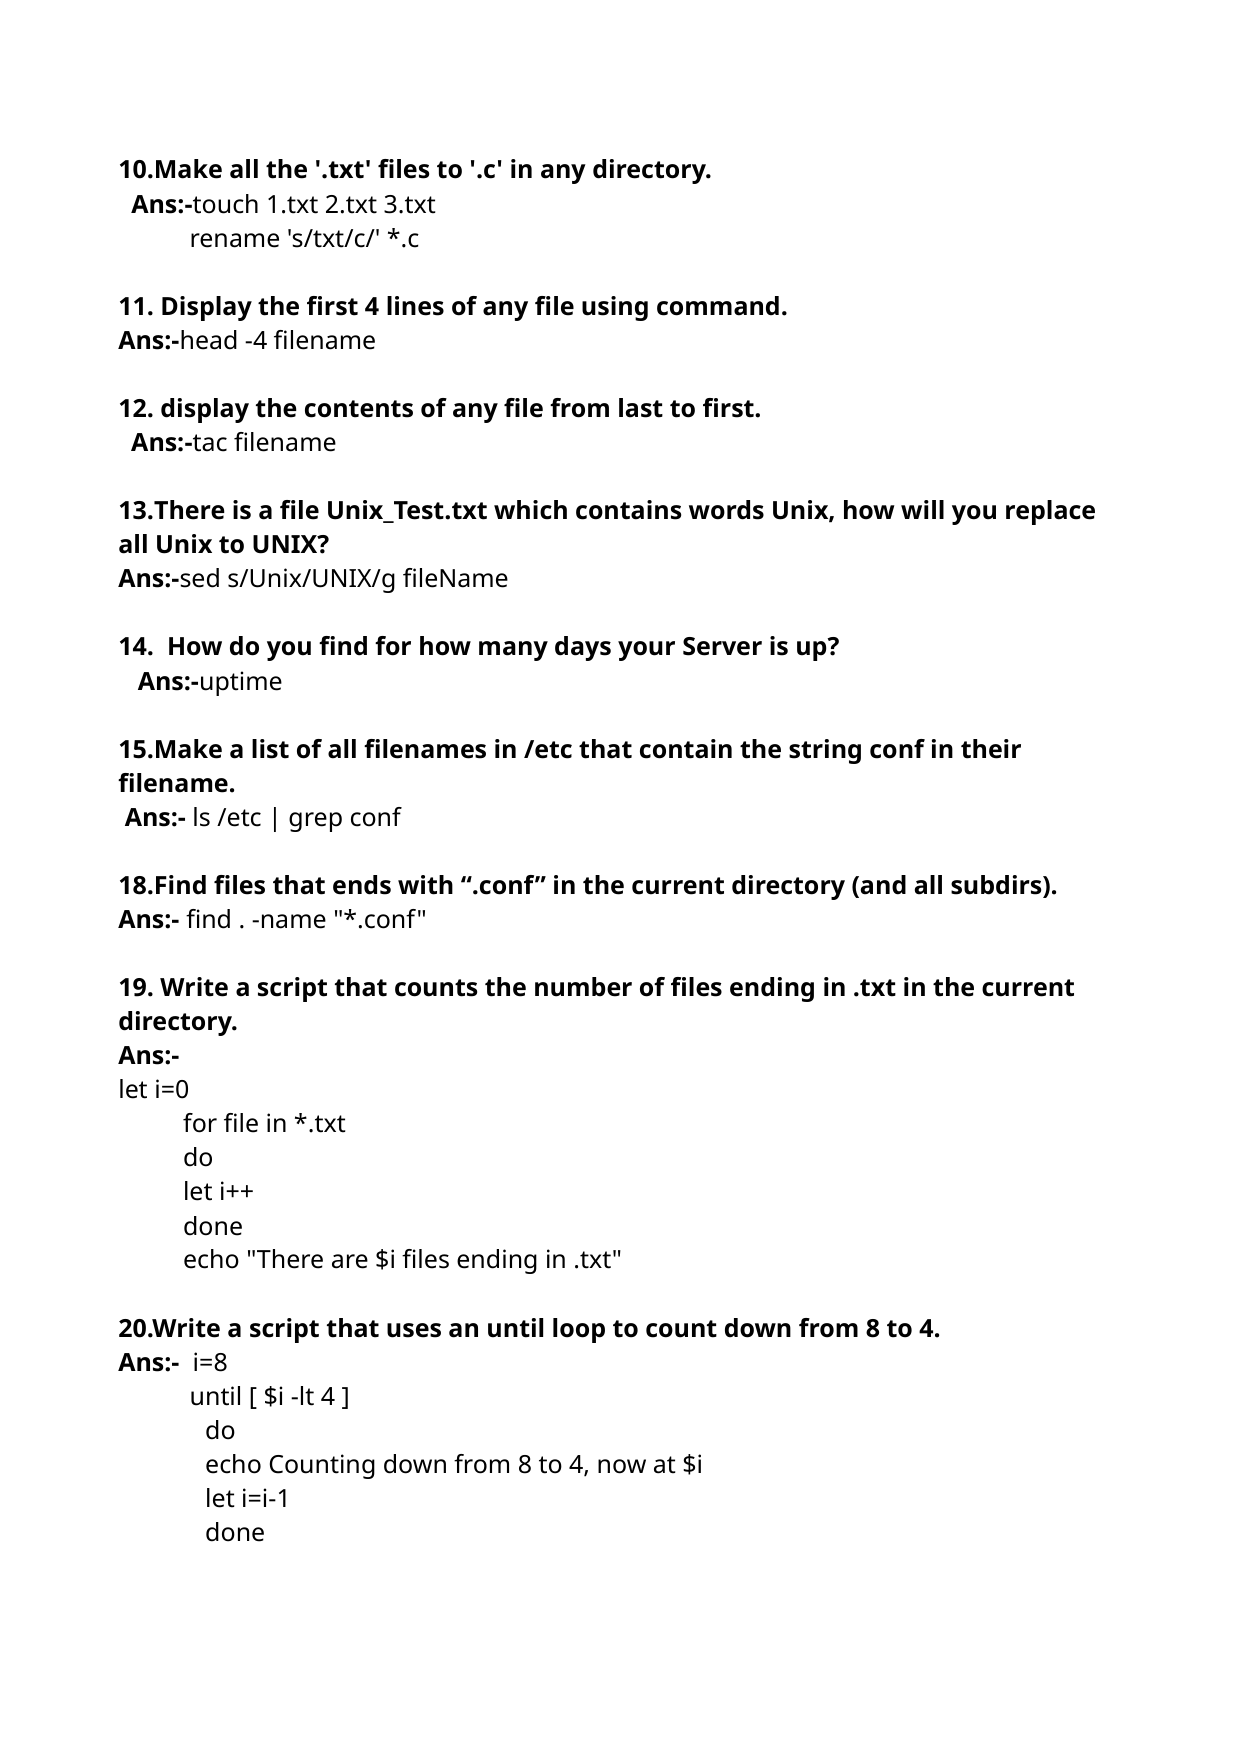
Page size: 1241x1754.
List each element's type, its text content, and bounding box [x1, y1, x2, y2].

text Ans:-tac filename [118, 425, 1122, 459]
text 10.Make all the '.txt' files to '.c' in any directory. [118, 152, 1122, 186]
text Ans:- i=8 [118, 1344, 1122, 1378]
text Ans:- find . -name "*.conf" [118, 902, 1122, 936]
text 15.Make a list of all filenames in /etc that contain the string conf in their filename. [118, 731, 1122, 799]
text 14. How do you find for how many days your Server is up? [118, 629, 1122, 663]
text 13.There is a file Unix_Test.txt which contains words Unix, how will you replace all Unix to UNIX? [118, 493, 1122, 561]
text let i++ [118, 1174, 1122, 1208]
text Ans:-head -4 filename [118, 322, 1122, 357]
text echo Counting down from 8 to 4, now at $i [118, 1447, 1122, 1481]
text 20.Write a script that uses an until loop to count down from 8 to 4. [118, 1310, 1122, 1344]
text 12. display the contents of any file from last to first. [118, 391, 1122, 425]
text done [118, 1208, 1122, 1242]
text let i=i-1 [118, 1481, 1122, 1515]
text rename 's/txt/c/' *.c [118, 220, 1122, 254]
text Ans:-sed s/Unix/UNIX/g fileName [118, 561, 1122, 595]
text do [118, 1412, 1122, 1447]
text 11. Display the first 4 lines of any file using command. [118, 288, 1122, 322]
text done [118, 1515, 1122, 1549]
text 18.Find files that ends with “.conf” in the current directory (and all subdirs). [118, 867, 1122, 902]
text let i=0 [118, 1072, 1122, 1106]
text 19. Write a script that counts the number of files ending in .txt in the current directory. [118, 970, 1122, 1038]
text Ans:- [118, 1038, 1122, 1072]
text do [118, 1140, 1122, 1174]
text Ans:- ls /etc | grep conf [118, 799, 1122, 833]
text Ans:-touch 1.txt 2.txt 3.txt [118, 186, 1122, 220]
text for file in *.txt [118, 1106, 1122, 1140]
text echo "There are $i files ending in .txt" [118, 1242, 1122, 1276]
text Ans:-uptime [118, 663, 1122, 697]
text until [ $i -lt 4 ] [118, 1378, 1122, 1412]
